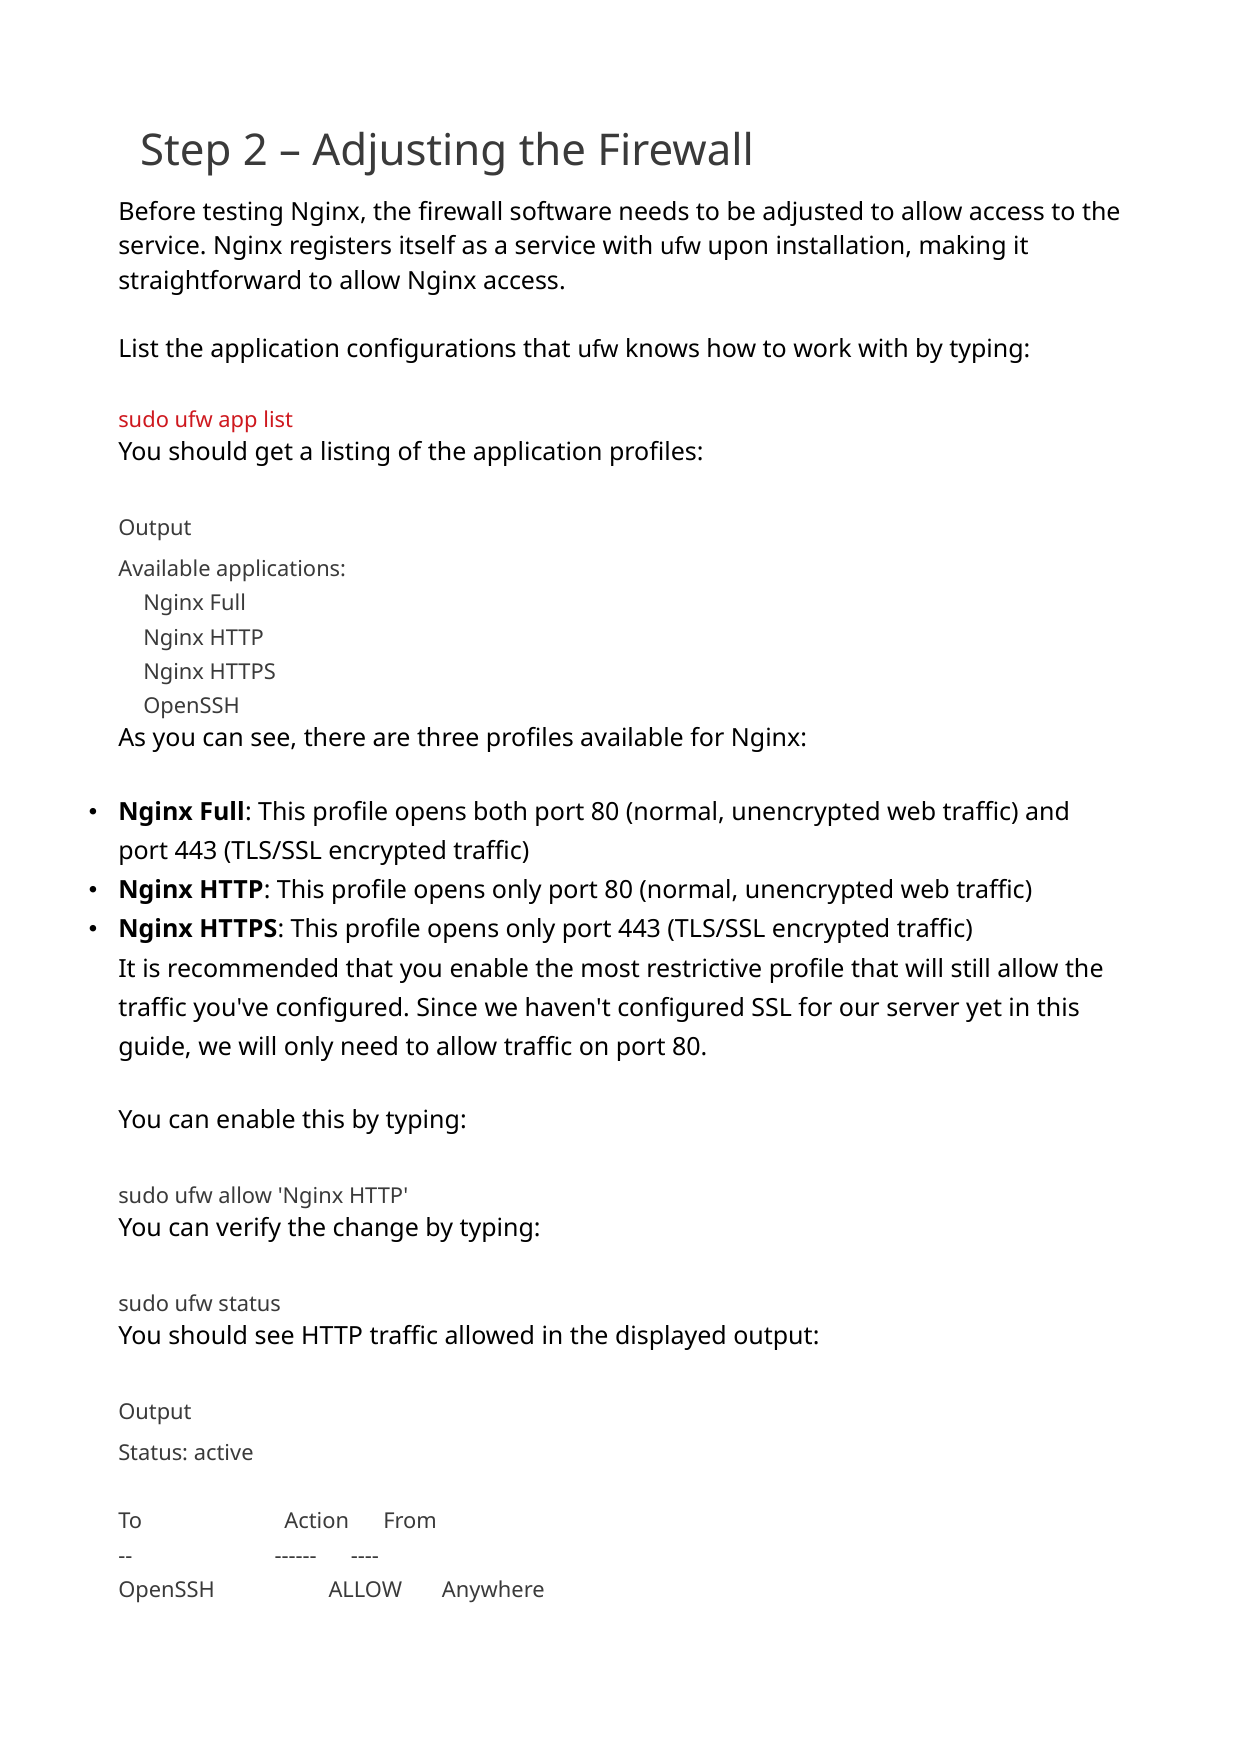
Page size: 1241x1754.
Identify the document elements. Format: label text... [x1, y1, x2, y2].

text Output [118, 507, 1122, 542]
text It is recommended that you enable the most restrictive profile that will still allow the traffic you've configured. Since we haven't configured SSL for our server yet in this guide, we will only need to allow traffic on port 80. [118, 950, 1122, 1063]
text As you can see, there are three profiles available for Nginx: [118, 720, 1122, 754]
text You can verify the change by typing: [118, 1210, 1122, 1244]
list Nginx Full: This profile opens both port 80 (normal, unencrypted web traffic) and port 443 (TLS/SSL encrypted traffic) [118, 793, 1122, 867]
text You should get a listing of the application profiles: [118, 434, 1122, 468]
text Status: active [118, 1432, 1122, 1466]
text List the application configurations that ufw knows how to work with by typing: [118, 331, 1122, 365]
text Available applications: [118, 548, 1122, 582]
text You should see HTTP traffic allowed in the displayed output: [118, 1318, 1122, 1352]
text OpenSSH [118, 686, 1122, 720]
text sudo ufw status [118, 1283, 1122, 1318]
text Output [118, 1391, 1122, 1426]
text sudo ufw allow 'Nginx HTTP' [118, 1176, 1122, 1210]
text To Action From [118, 1501, 1122, 1535]
text You can enable this by typing: [118, 1102, 1122, 1136]
text Nginx HTTP [118, 617, 1122, 651]
text Nginx Full [118, 582, 1122, 617]
subtitle Step 2 – Adjusting the Firewall [140, 118, 1100, 178]
text OpenSSH ALLOW Anywhere [118, 1569, 1122, 1604]
list Nginx HTTPS: This profile opens only port 443 (TLS/SSL encrypted traffic) [118, 911, 1122, 945]
list Nginx HTTP: This profile opens only port 80 (normal, unencrypted web traffic) [118, 872, 1122, 906]
text -- ------ ---- [118, 1535, 1122, 1569]
text Nginx HTTPS [118, 651, 1122, 686]
text sudo ufw app list [118, 399, 1122, 434]
text Before testing Nginx, the firewall software needs to be adjusted to allow access to the service. Nginx registers itself as a service with ufw upon installation, making it straightforward to allow Nginx access. [118, 193, 1122, 296]
